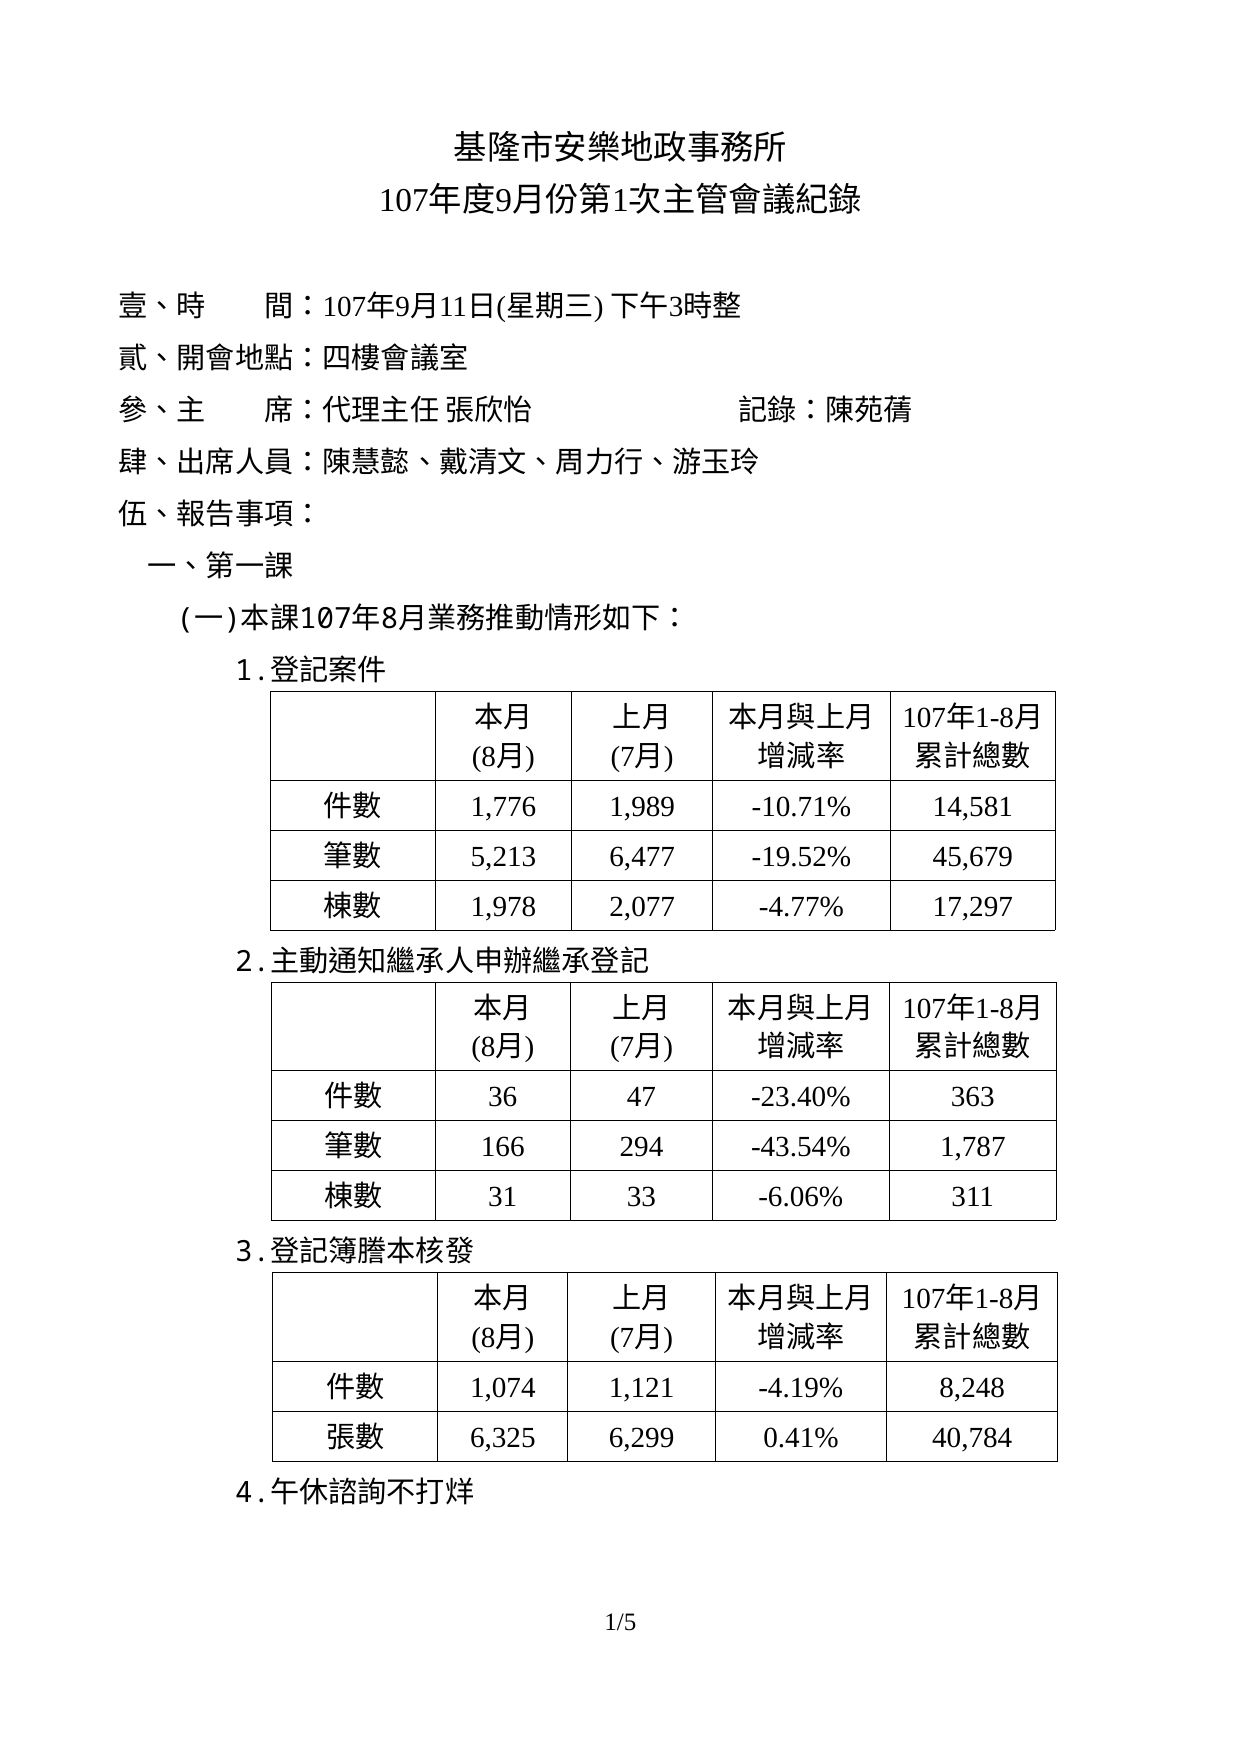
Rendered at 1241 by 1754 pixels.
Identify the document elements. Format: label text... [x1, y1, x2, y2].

table_header [272, 983, 435, 1070]
table_cell 47 [571, 1071, 712, 1120]
table_cell -4.19% [716, 1362, 886, 1411]
table_header 本月 (8月) [436, 692, 571, 779]
table_cell 筆數 [271, 831, 435, 879]
table_cell -43.54% [713, 1121, 889, 1170]
table_cell -6.06% [713, 1171, 889, 1220]
table_cell 5,213 [436, 831, 571, 879]
table_header [273, 1273, 437, 1361]
table_cell -19.52% [713, 831, 890, 879]
table_header 本月 (8月) [436, 983, 570, 1070]
table_header 本月與上月 增減率 [713, 983, 889, 1070]
table_cell -10.71% [713, 781, 890, 829]
list 主 席：代理主任 張欣怡 記錄：陳苑蒨 [118, 378, 1122, 431]
table_cell 1,978 [436, 881, 571, 929]
table_cell 張數 [273, 1412, 437, 1461]
list 開會地點：四樓會議室 [118, 326, 1122, 378]
table_cell 45,679 [891, 831, 1055, 879]
table_cell 件數 [273, 1362, 437, 1411]
list 第一課 [147, 535, 1122, 587]
table_cell 40,784 [887, 1412, 1057, 1461]
table_cell 1,121 [568, 1362, 715, 1411]
text 107年度9月份第1次主管會議紀錄 [118, 170, 1122, 222]
table_cell 件數 [272, 1071, 435, 1120]
list 報告事項： [118, 483, 1122, 535]
table_header 本月與上月 增減率 [713, 692, 890, 779]
table_cell 31 [436, 1171, 570, 1220]
table_header [271, 692, 435, 779]
table_cell 1,776 [436, 781, 571, 829]
table_header 107年1-8月 累計總數 [891, 692, 1055, 779]
table_cell 6,299 [568, 1412, 715, 1461]
table_header 上月 (7月) [568, 1273, 715, 1361]
list 主動通知繼承人申辦繼承登記 [235, 929, 1122, 982]
table_cell 1,989 [572, 781, 712, 829]
table_cell 6,325 [438, 1412, 567, 1461]
table_cell 棟數 [271, 881, 435, 929]
list 登記案件 [235, 639, 1122, 691]
table_header 本月與上月 增減率 [716, 1273, 886, 1361]
table_cell 6,477 [572, 831, 712, 879]
table_cell 33 [571, 1171, 712, 1220]
list 午休諮詢不打烊 [235, 1461, 1122, 1513]
table_header 107年1-8月 累計總數 [890, 983, 1056, 1070]
table_cell 36 [436, 1071, 570, 1120]
table_cell -23.40% [713, 1071, 889, 1120]
table_cell 8,248 [887, 1362, 1057, 1411]
table_cell 0.41% [716, 1412, 886, 1461]
list 本課107年8月業務推動情形如下： [176, 587, 1122, 639]
table_cell 棟數 [272, 1171, 435, 1220]
table_cell -4.77% [713, 881, 890, 929]
table_cell 1,787 [890, 1121, 1056, 1170]
list 出席人員：陳慧懿、戴清文、周力行、游玉玲 [118, 431, 1122, 483]
table_header 107年1-8月 累計總數 [887, 1273, 1057, 1361]
table_cell 14,581 [891, 781, 1055, 829]
text 基隆市安樂地政事務所 [118, 118, 1122, 170]
table_cell 件數 [271, 781, 435, 829]
table_cell 363 [890, 1071, 1056, 1120]
table_cell 166 [436, 1121, 570, 1170]
list 時 間：107年9月11日(星期三) 下午3時整 [118, 274, 1122, 326]
table_header 本月 (8月) [438, 1273, 567, 1361]
table_cell 311 [890, 1171, 1056, 1220]
table_header 上月 (7月) [572, 692, 712, 779]
table_cell 筆數 [272, 1121, 435, 1170]
table_cell 1,074 [438, 1362, 567, 1411]
list 登記簿謄本核發 [235, 1220, 1122, 1272]
table_cell 2,077 [572, 881, 712, 929]
table_cell 294 [571, 1121, 712, 1170]
table_cell 17,297 [891, 881, 1055, 929]
table_header 上月 (7月) [571, 983, 712, 1070]
